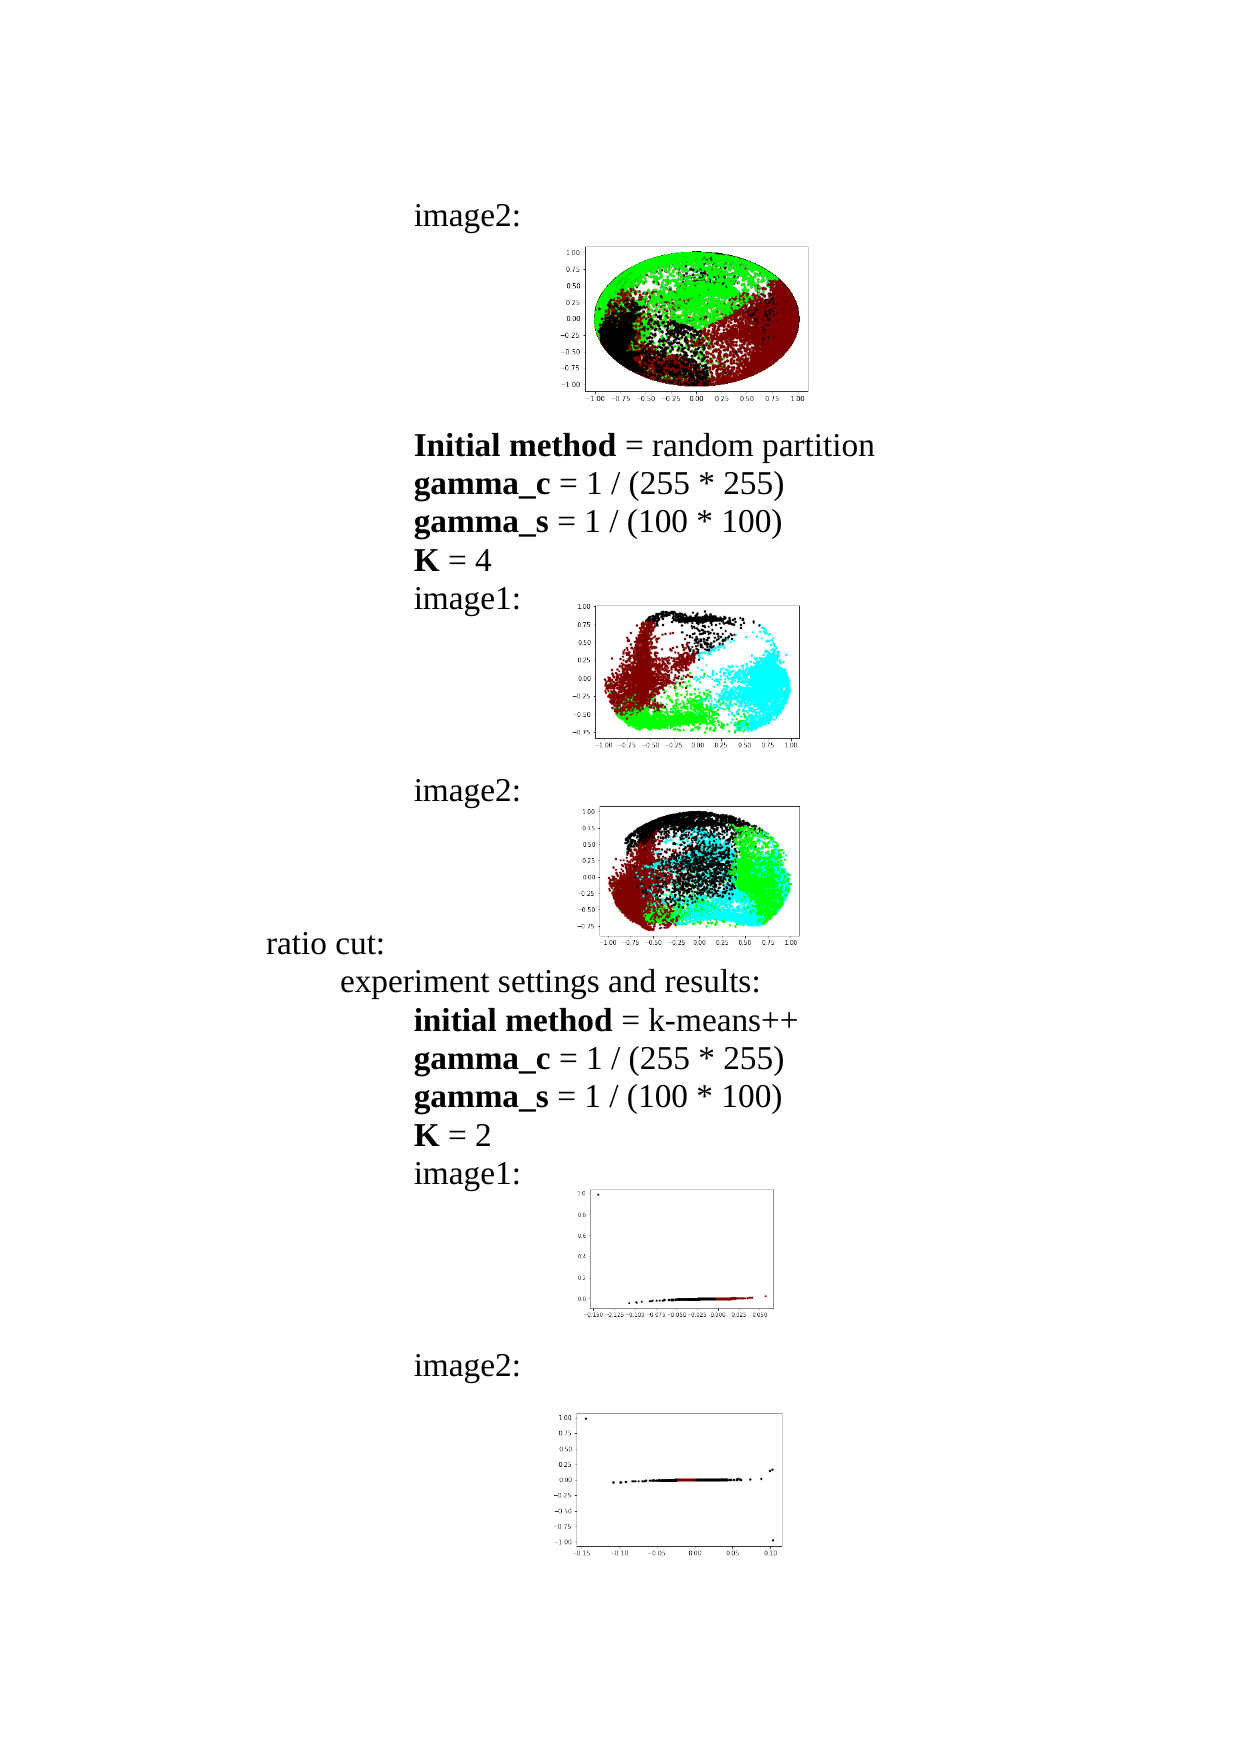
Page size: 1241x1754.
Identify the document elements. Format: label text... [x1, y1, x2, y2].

text ratio cut: [118, 923, 1122, 961]
picture [560, 1170, 797, 1328]
text image2: [118, 1345, 1122, 1383]
text initial method = k-means++ [118, 1000, 1122, 1038]
picture [549, 223, 836, 415]
text image1: [118, 1153, 1122, 1191]
text image2: [118, 770, 1122, 808]
text experiment settings and results: [118, 961, 1122, 1000]
text image1: [118, 578, 1122, 616]
text gamma_s = 1 / (100 * 100) [118, 1076, 1122, 1115]
picture [543, 1391, 808, 1568]
text gamma_c = 1 / (255 * 255) [118, 1038, 1122, 1076]
text gamma_c = 1 / (255 * 255) [118, 463, 1122, 501]
text gamma_s = 1 / (100 * 100) [118, 501, 1122, 540]
text K = 4 [118, 540, 1122, 578]
text K = 2 [118, 1115, 1122, 1153]
text image2: [118, 195, 1122, 233]
picture [567, 785, 825, 957]
text Initial method = random partition [118, 425, 1122, 463]
picture [562, 585, 825, 760]
